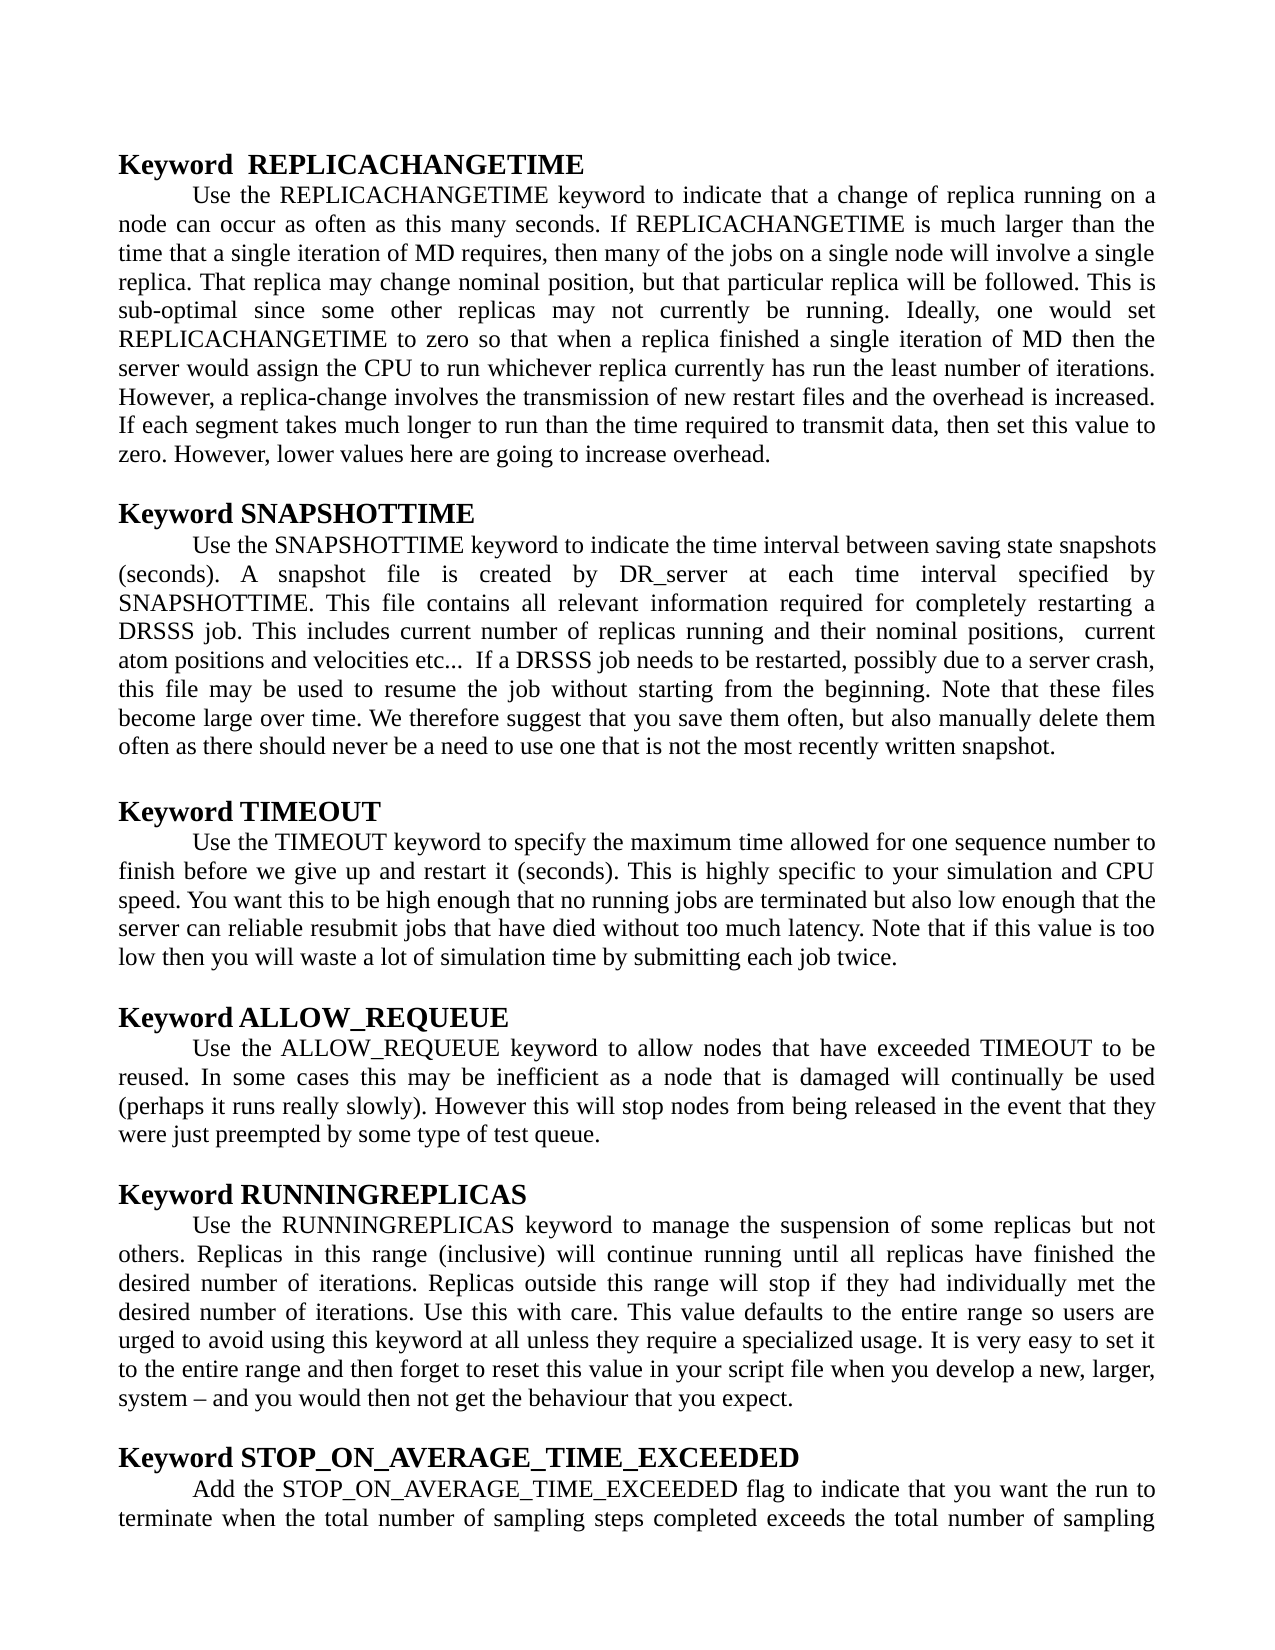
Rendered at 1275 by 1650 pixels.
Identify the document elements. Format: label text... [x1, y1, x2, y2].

text Keyword RUNNINGREPLICAS [118, 1177, 1157, 1211]
text Use the REPLICACHANGETIME keyword to indicate that a change of replica running on a node can occur as often as this many seconds. If REPLICACHANGETIME is much larger than the time that a single iteration of MD requires, then many of the jobs on a single node will involve a single replica. That replica may change nominal position, but that particular replica will be followed. This is sub-optimal since some other replicas may not currently be running. Ideally, one would set REPLICACHANGETIME to zero so that when a replica finished a single iteration of MD then the server would assign the CPU to run whichever replica currently has run the least number of iterations. However, a replica-change involves the transmission of new restart files and the overhead is increased. If each segment takes much longer to run than the time required to transmit data, then set this value to zero. However, lower values here are going to increase overhead. [118, 180, 1157, 468]
text Use the TIMEOUT keyword to specify the maximum time allowed for one sequence number to finish before we give up and restart it (seconds). This is highly specific to your simulation and CPU speed. You want this to be high enough that no running jobs are terminated but also low enough that the server can reliable resubmit jobs that have died without too much latency. Note that if this value is too low then you will waste a lot of simulation time by submitting each job twice. [118, 827, 1157, 971]
text Use the SNAPSHOTTIME keyword to indicate the time interval between saving state snapshots (seconds). A snapshot file is created by DR_server at each time interval specified by SNAPSHOTTIME. This file contains all relevant information required for completely restarting a DRSSS job. This includes current number of replicas running and their nominal positions, current atom positions and velocities etc... If a DRSSS job needs to be restarted, possibly due to a server crash, this file may be used to resume the job without starting from the beginning. Note that these files become large over time. We therefore suggest that you save them often, but also manually delete them often as there should never be a need to use one that is not the most recently written snapshot. [118, 530, 1157, 760]
text Keyword ALLOW_REQUEUE [118, 1000, 1157, 1033]
text Keyword SNAPSHOTTIME [118, 497, 1157, 530]
text Keyword REPLICACHANGETIME [118, 147, 1157, 180]
text Keyword STOP_ON_AVERAGE_TIME_EXCEEDED [118, 1441, 1157, 1474]
text Add the STOP_ON_AVERAGE_TIME_EXCEEDED flag to indicate that you want the run to terminate when the total number of sampling steps completed exceeds the total number of sampling [118, 1474, 1157, 1532]
text Use the RUNNINGREPLICAS keyword to manage the suspension of some replicas but not others. Replicas in this range (inclusive) will continue running until all replicas have finished the desired number of iterations. Replicas outside this range will stop if they had individually met the desired number of iterations. Use this with care. This value defaults to the entire range so users are urged to avoid using this keyword at all unless they require a specialized usage. It is very easy to set it to the entire range and then forget to reset this value in your script file when you develop a new, larger, system – and you would then not get the behaviour that you expect. [118, 1211, 1157, 1412]
text Keyword TIMEOUT [118, 794, 1157, 827]
text Use the ALLOW_REQUEUE keyword to allow nodes that have exceeded TIMEOUT to be reused. In some cases this may be inefficient as a node that is damaged will continually be used (perhaps it runs really slowly). However this will stop nodes from being released in the event that they were just preempted by some type of test queue. [118, 1033, 1157, 1148]
